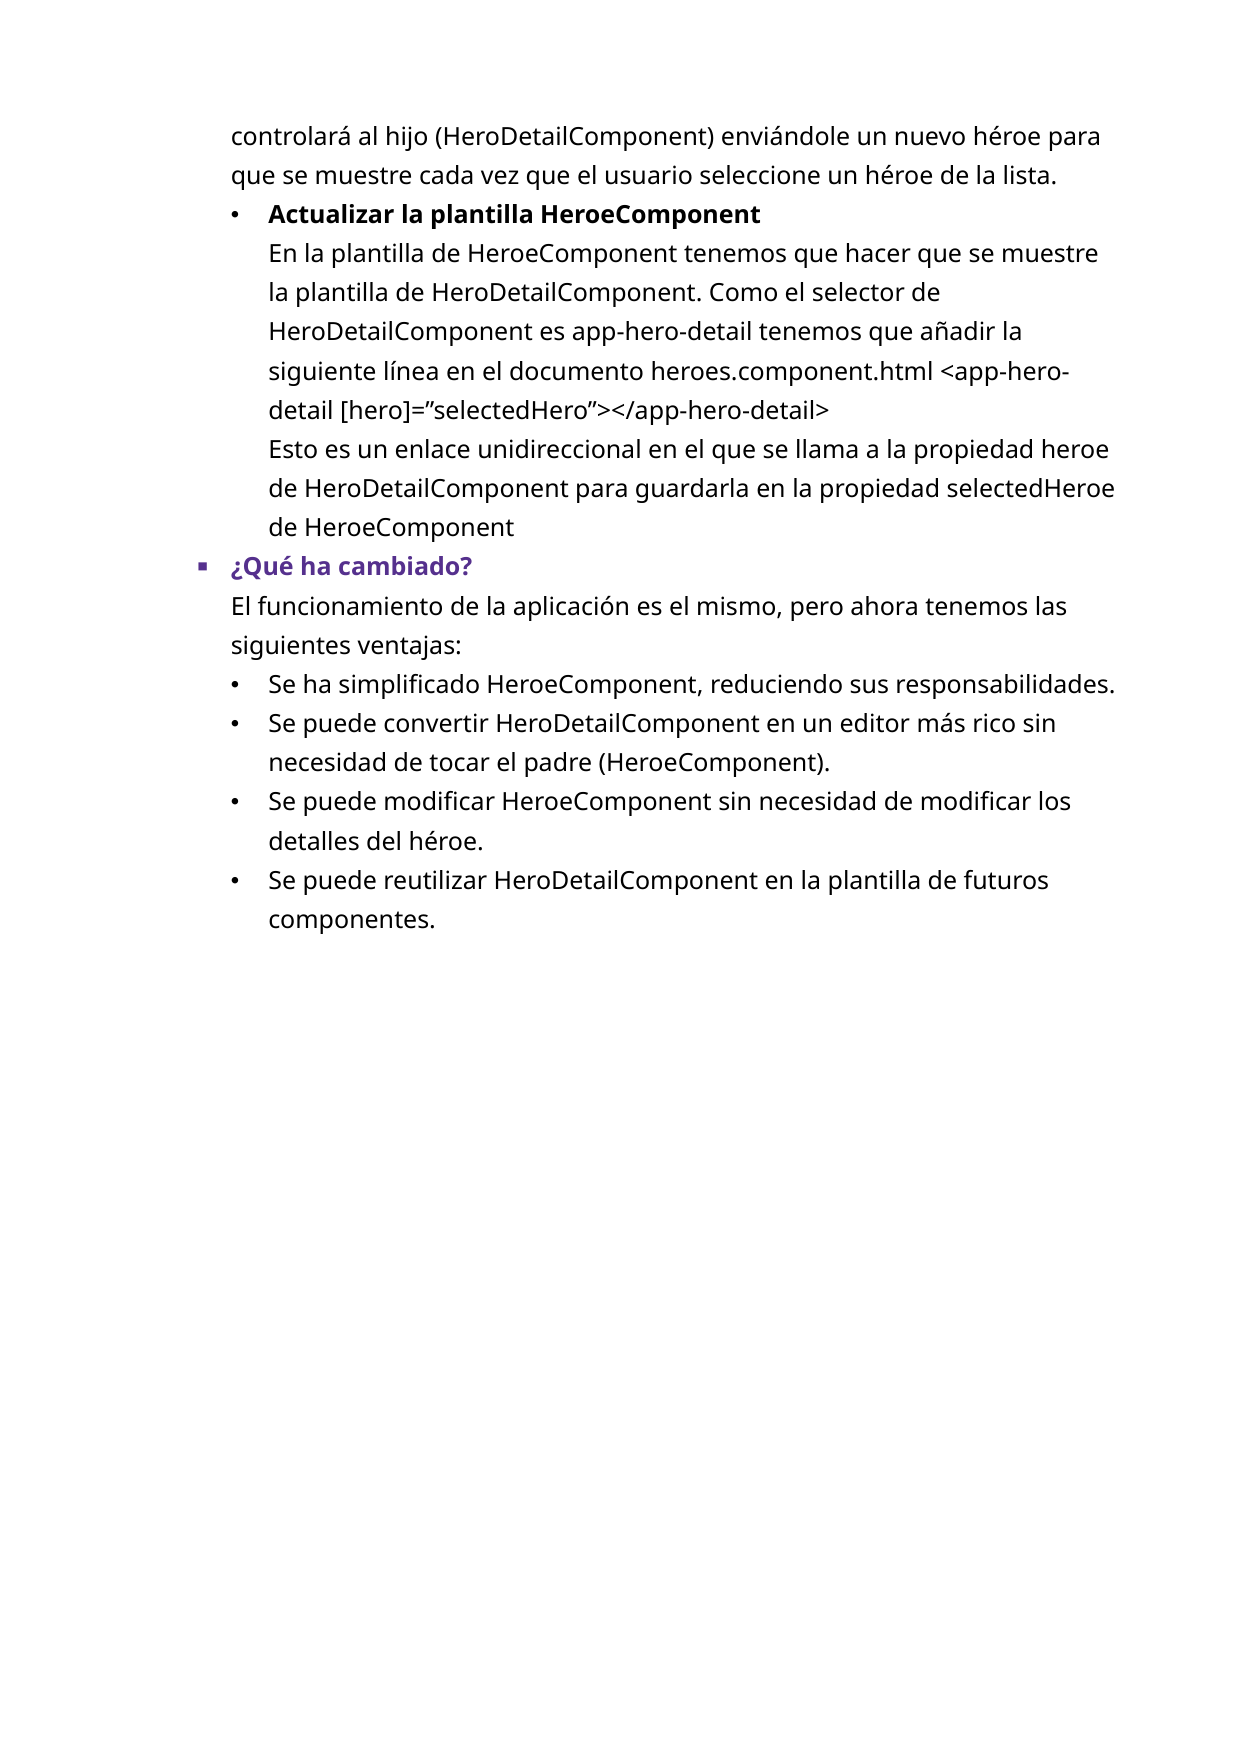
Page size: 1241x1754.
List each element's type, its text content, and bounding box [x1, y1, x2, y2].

list Se ha simplificado HeroeComponent, reduciendo sus responsabilidades. [231, 666, 1122, 701]
subtitle ¿Qué ha cambiado? [193, 549, 1122, 583]
list El funcionamiento de la aplicación es el mismo, pero ahora tenemos las siguientes ventajas: [193, 588, 1122, 661]
list Esto es un enlace unidireccional en el que se llama a la propiedad heroe de HeroDetailComponent para guardarla en la propiedad selectedHeroe de HeroeComponent [231, 431, 1122, 544]
list controlará al hijo (HeroDetailComponent) enviándole un nuevo héroe para que se muestre cada vez que el usuario seleccione un héroe de la lista. [193, 118, 1122, 191]
list Se puede convertir HeroDetailComponent en un editor más rico sin necesidad de tocar el padre (HeroeComponent). [231, 706, 1122, 779]
list Se puede reutilizar HeroDetailComponent en la plantilla de futuros componentes. [231, 862, 1122, 936]
list Actualizar la plantilla HeroeComponent [231, 196, 1122, 231]
list En la plantilla de HeroeComponent tenemos que hacer que se muestre la plantilla de HeroDetailComponent. Como el selector de HeroDetailComponent es app-hero-detail tenemos que añadir la siguiente línea en el documento heroes.component.html <app-hero-detail [hero]=”selectedHero”></app-hero-detail> [231, 236, 1122, 426]
list Se puede modificar HeroeComponent sin necesidad de modificar los detalles del héroe. [231, 784, 1122, 857]
